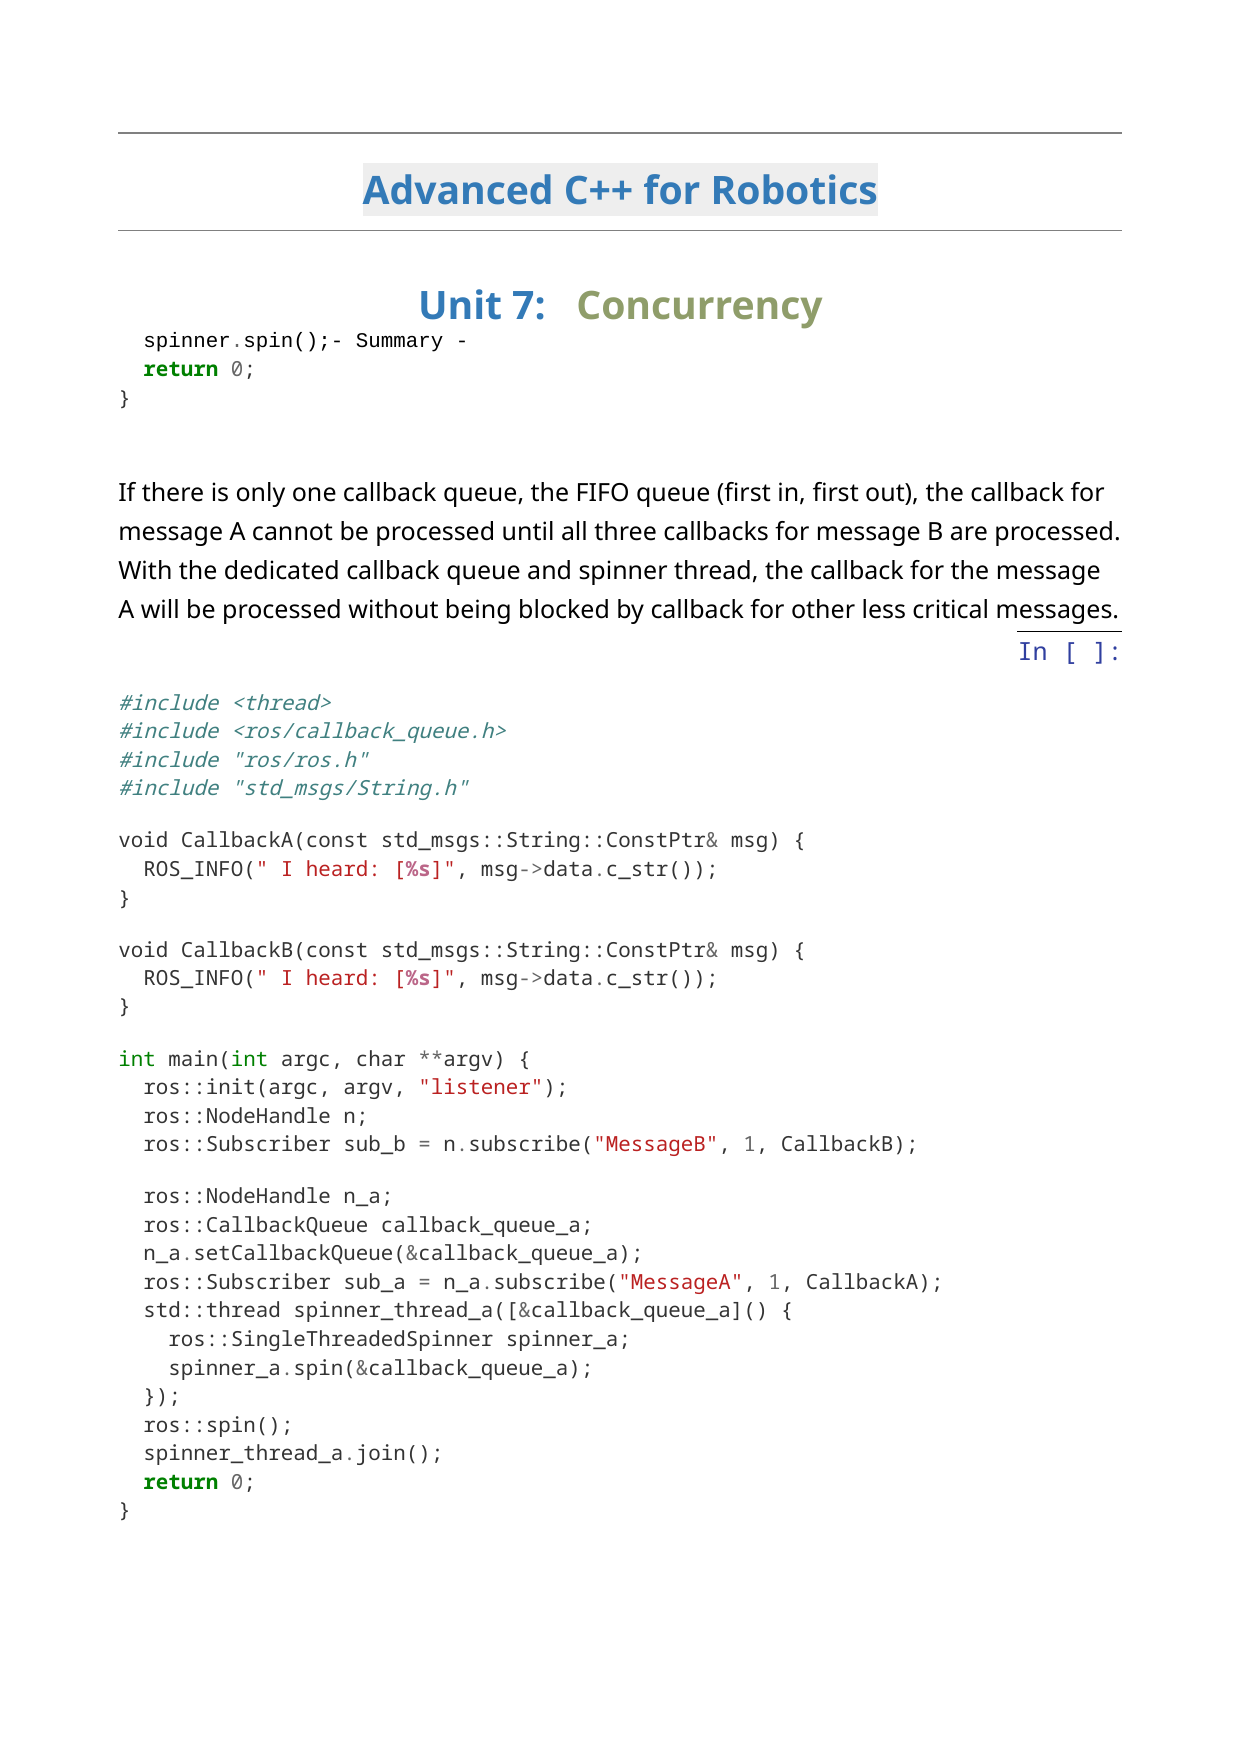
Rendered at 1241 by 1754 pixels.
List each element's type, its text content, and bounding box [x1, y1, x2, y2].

text ros::spin(); [118, 1410, 1122, 1438]
text } [118, 992, 1122, 1020]
text } [118, 883, 1122, 911]
subtitle Advanced C++ for Robotics [118, 162, 1122, 216]
text In [ ]: [118, 631, 1122, 668]
text ros::init(argc, argv, "listener"); [118, 1072, 1122, 1101]
text ROS_INFO(" I heard: [%s]", msg->data.c_str()); [118, 963, 1122, 992]
text ros::NodeHandle n; [118, 1101, 1122, 1129]
text With the dedicated callback queue and spinner thread, the callback for the message A will be processed without being blocked by callback for other less critical messages. [118, 553, 1122, 626]
text ros::Subscriber sub_a = n_a.subscribe("MessageA", 1, CallbackA); [118, 1267, 1122, 1296]
text #include <thread> [118, 688, 1122, 717]
text }); [118, 1381, 1122, 1410]
text #include "ros/ros.h" [118, 745, 1122, 773]
text spinner.spin();- Summary - [118, 331, 1122, 354]
text spinner_thread_a.join(); [118, 1438, 1122, 1467]
text } [118, 383, 1122, 411]
text ROS_INFO(" I heard: [%s]", msg->data.c_str()); [118, 854, 1122, 883]
text ros::SingleThreadedSpinner spinner_a; [118, 1324, 1122, 1353]
subtitle Unit 7: Concurrency [118, 277, 1122, 331]
text std::thread spinner_thread_a([&callback_queue_a]() { [118, 1296, 1122, 1324]
text ros::CallbackQueue callback_queue_a; [118, 1210, 1122, 1238]
text return 0; [118, 354, 1122, 383]
text } [118, 1495, 1122, 1524]
text If there is only one callback queue, the FIFO queue (first in, first out), the callback for message A cannot be processed until all three callbacks for message B are processed. [118, 474, 1122, 548]
text ros::Subscriber sub_b = n.subscribe("MessageB", 1, CallbackB); [118, 1129, 1122, 1158]
text return 0; [118, 1467, 1122, 1495]
text #include "std_msgs/String.h" [118, 773, 1122, 802]
text void CallbackA(const std_msgs::String::ConstPtr& msg) { [118, 826, 1122, 854]
text n_a.setCallbackQueue(&callback_queue_a); [118, 1238, 1122, 1267]
text ros::NodeHandle n_a; [118, 1181, 1122, 1210]
text void CallbackB(const std_msgs::String::ConstPtr& msg) { [118, 935, 1122, 963]
text int main(int argc, char **argv) { [118, 1044, 1122, 1072]
text spinner_a.spin(&callback_queue_a); [118, 1353, 1122, 1381]
text #include <ros/callback_queue.h> [118, 717, 1122, 745]
